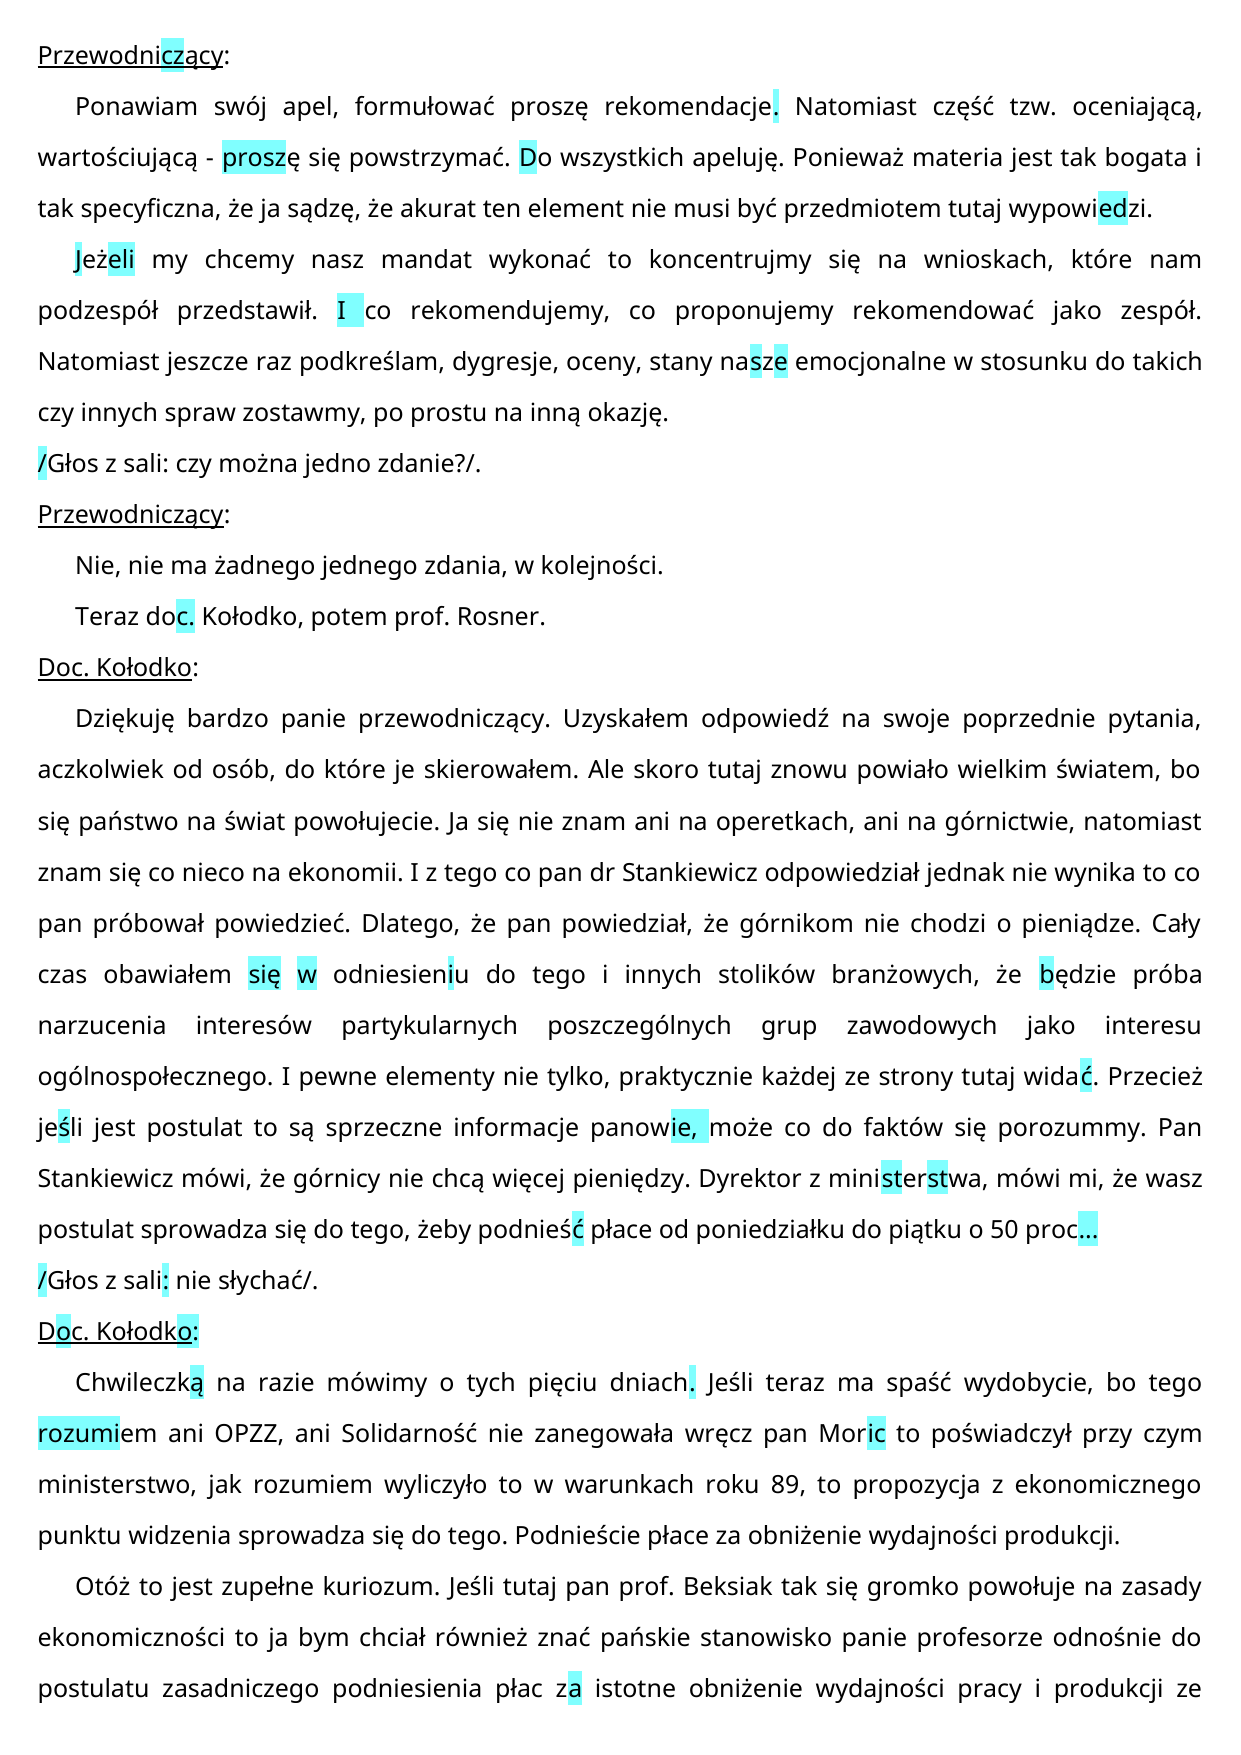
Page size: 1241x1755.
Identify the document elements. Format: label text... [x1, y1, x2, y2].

text Przewodniczący: [37, 37, 1203, 72]
text Jeżeli my chcemy nasz mandat wykonać to koncentrujmy się na wnioskach, które nam podzespół przedstawił. I co rekomendujemy, co proponujemy rekomendować jako zespół. Natomiast jeszcze raz podkreślam, dygresje, oceny, stany nasze emocjonalne w stosunku do takich czy innych spraw zostawmy, po prostu na inną okazję. [37, 242, 1203, 429]
text Ponawiam swój apel, formułować proszę rekomendacje. Natomiast część tzw. oceniającą, wartościującą - proszę się powstrzymać. Do wszystkich apeluję. Ponieważ materia jest tak bogata i tak specyficzna, że ja sądzę, że akurat ten element nie musi być przedmiotem tutaj wypowiedzi. [37, 88, 1203, 225]
text Doc. Kołodko: [37, 650, 1203, 684]
text /Głos z sali: czy można jedno zdanie?/. [37, 446, 1203, 480]
text Doc. Kołodko: [37, 1313, 1203, 1348]
text Chwileczką na razie mówimy o tych pięciu dniach. Jeśli teraz ma spaść wydobycie, bo tego rozumiem ani OPZZ, ani Solidarność nie zanegowała wręcz pan Moric to poświadczył przy czym ministerstwo, jak rozumiem wyliczyło to w warunkach roku 89, to propozycja z ekonomicznego punktu widzenia sprowadza się do tego. Podnieście płace za obniżenie wydajności produkcji. [37, 1364, 1203, 1552]
text /Głos z sali: nie słychać/. [37, 1262, 1203, 1297]
text Otóż to jest zupełne kuriozum. Jeśli tutaj pan prof. Beksiak tak się gromko powołuje na zasady ekonomiczności to ja bym chciał również znać pańskie stanowisko panie profesorze odnośnie do postulatu zasadniczego podniesienia płac za istotne obniżenie wydajności pracy i produkcji ze [37, 1569, 1203, 1705]
text Przewodniczący: [37, 497, 1203, 531]
text Teraz doc. Kołodko, potem prof. Rosner. [37, 599, 1203, 633]
text Nie, nie ma żadnego jednego zdania, w kolejności. [37, 548, 1203, 582]
text Dziękuję bardzo panie przewodniczący. Uzyskałem odpowiedź na swoje poprzednie pytania, aczkolwiek od osób, do które je skierowałem. Ale skoro tutaj znowu powiało wielkim światem, bo się państwo na świat powołujecie. Ja się nie znam ani na operetkach, ani na górnictwie, natomiast znam się co nieco na ekonomii. I z tego co pan dr Stankiewicz odpowiedział jednak nie wynika to co pan próbował powiedzieć. Dlatego, że pan powiedział, że górnikom nie chodzi o pieniądze. Cały czas obawiałem się w odniesieniu do tego i innych stolików branżowych, że będzie próba narzucenia interesów partykularnych poszczególnych grup zawodowych jako interesu ogólnospołecznego. I pewne elementy nie tylko, praktycznie każdej ze strony tutaj widać. Przecież jeśli jest postulat to są sprzeczne informacje panowie, może co do faktów się porozummy. Pan Stankiewicz mówi, że górnicy nie chcą więcej pieniędzy. Dyrektor z ministerstwa, mówi mi, że wasz postulat sprowadza się do tego, żeby podnieść płace od poniedziałku do piątku o 50 proc... [37, 701, 1203, 1246]
